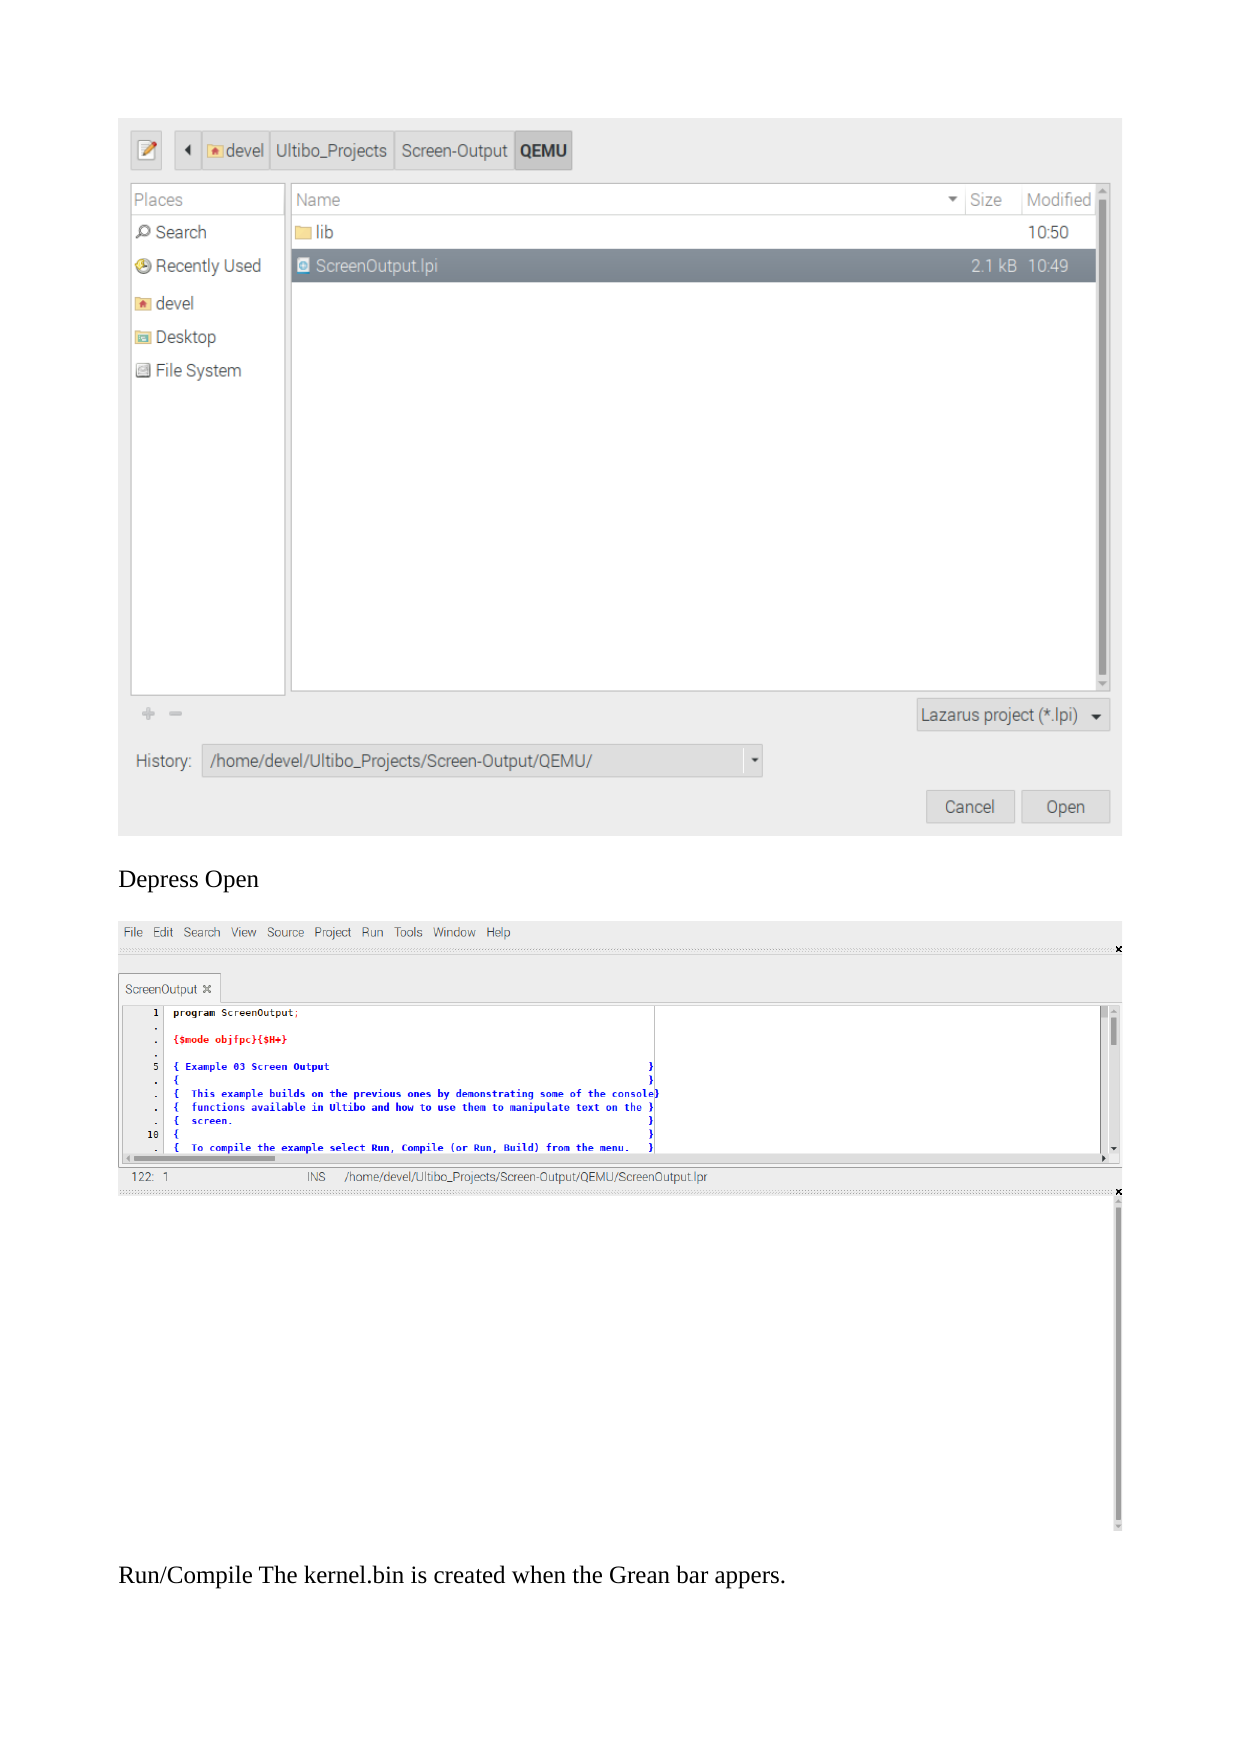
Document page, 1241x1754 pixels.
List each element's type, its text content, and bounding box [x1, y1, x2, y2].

picture [118, 118, 1123, 836]
picture [118, 921, 1123, 1531]
text Depress Open [118, 864, 1122, 893]
text Run/Compile The kernel.bin is created when the Grean bar appers. [118, 1560, 1122, 1588]
